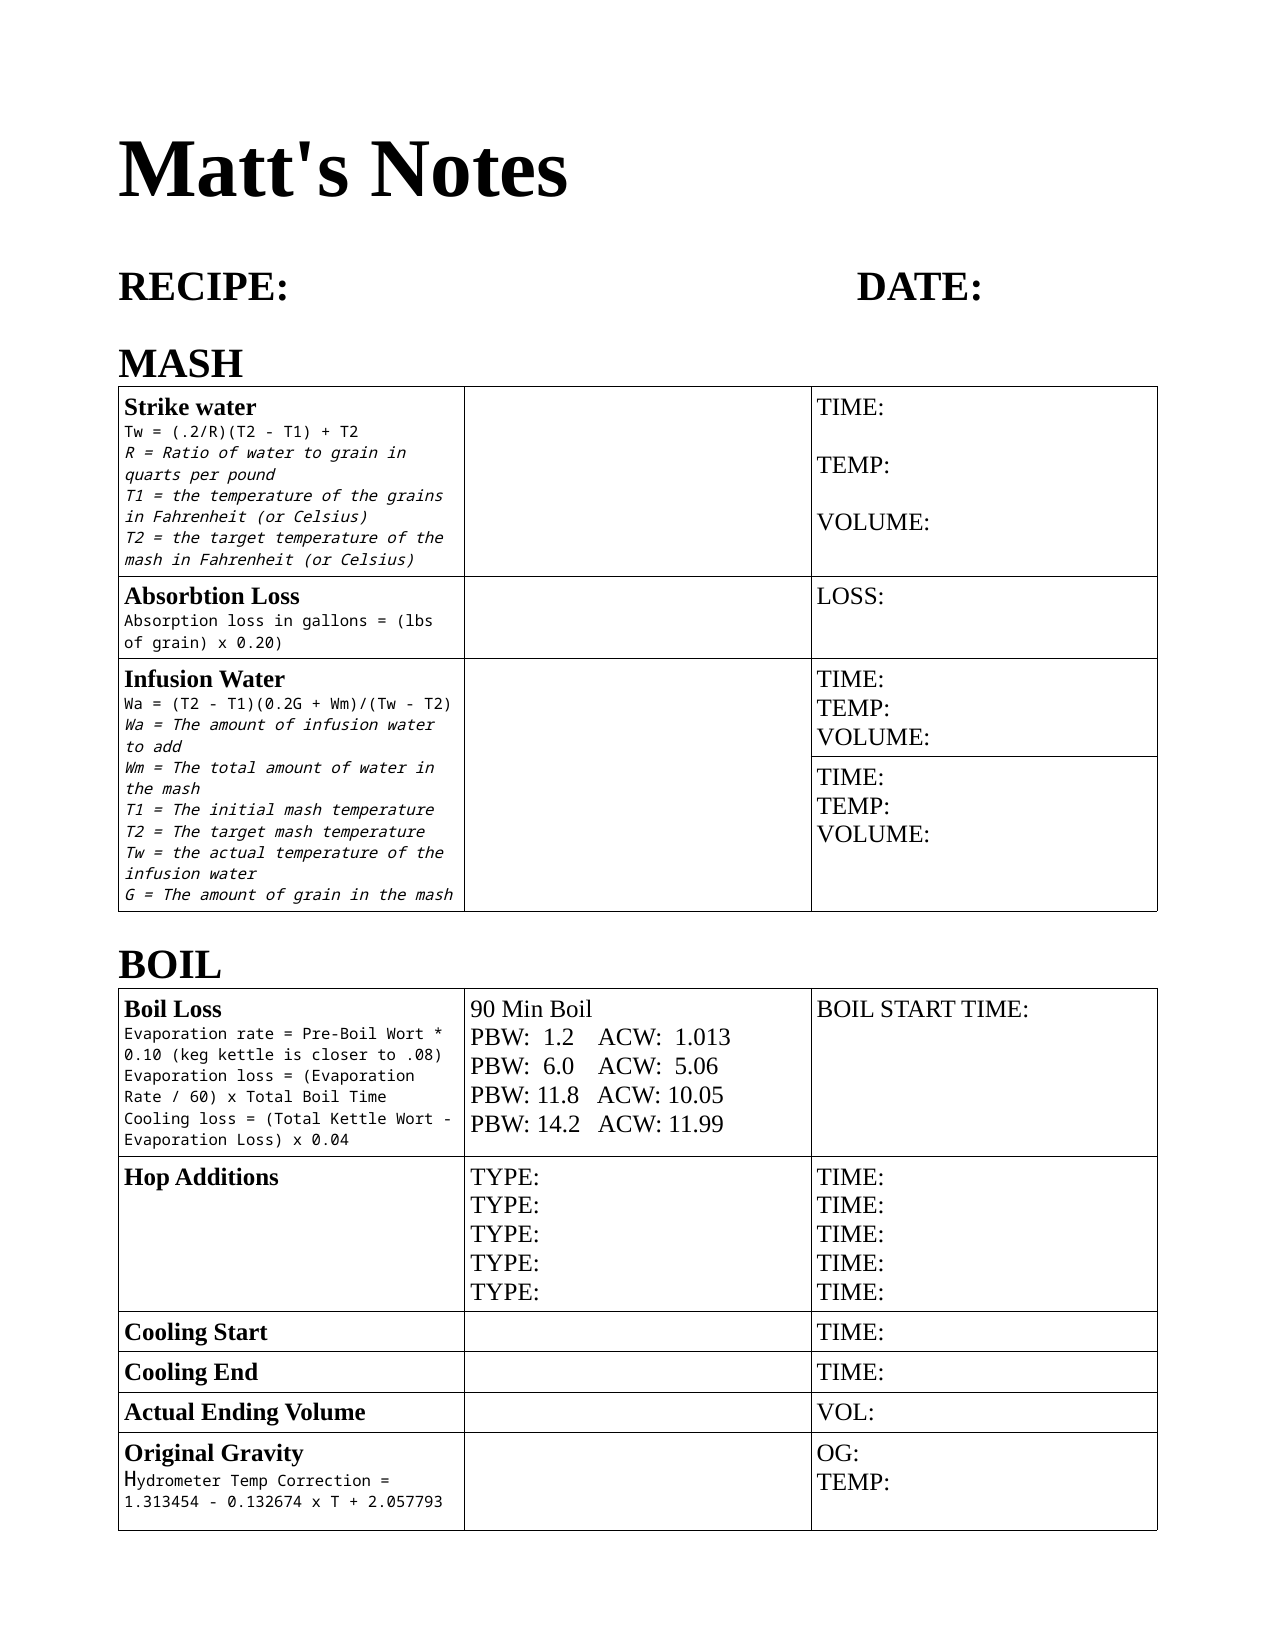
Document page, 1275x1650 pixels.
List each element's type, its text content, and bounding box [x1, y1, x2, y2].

table_cell Actual Ending Volume [119, 1393, 464, 1432]
table_cell Absorbtion Loss Absorption loss in gallons = (lbs of grain) x 0.20) [119, 577, 464, 658]
text MASH [118, 338, 1157, 386]
table_cell [465, 1352, 811, 1392]
table_cell [465, 659, 811, 911]
table_cell VOL: [812, 1393, 1157, 1432]
table_header Strike water Tw = (.2/R)(T2 - T1) + T2 R = Ratio of water to grain in quarts per pound T1 = the temperature of the grains in Fahrenheit (or Celsius) T2 = the target temperature of the mash in Fahrenheit (or Celsius) [119, 387, 464, 576]
table_cell TIME: TEMP: VOLUME: [812, 659, 1157, 756]
text BOIL [118, 940, 1157, 988]
table_cell LOSS: [812, 577, 1157, 658]
table_header 90 Min Boil PBW: 1.2 ACW: 1.013 PBW: 6.0 ACW: 5.06 PBW: 11.8 ACW: 10.05 PBW: 14.2 ACW: 11.99 [465, 989, 811, 1156]
table_cell TIME: TIME: TIME: TIME: TIME: [812, 1157, 1157, 1311]
text Matt's Notes [118, 118, 1157, 214]
table_header TIME: TEMP: VOLUME: [812, 387, 1157, 576]
table_cell [465, 1433, 811, 1530]
table_cell [465, 1312, 811, 1351]
table_header BOIL START TIME: [812, 989, 1157, 1156]
table_header [465, 387, 811, 576]
table_cell Infusion Water Wa = (T2 - T1)(0.2G + Wm)/(Tw - T2) Wa = The amount of infusion water to add Wm = The total amount of water in the mash T1 = The initial mash temperature T2 = The target mash temperature Tw = the actual temperature of the infusion water G = The amount of grain in the mash [119, 659, 464, 911]
table_cell TIME: [812, 1352, 1157, 1392]
table_cell TYPE: TYPE: TYPE: TYPE: TYPE: [465, 1157, 811, 1311]
table_cell TIME: TEMP: VOLUME: [812, 757, 1157, 911]
table_cell Hop Additions [119, 1157, 464, 1311]
table_cell Original Gravity Hydrometer Temp Correction = 1.313454 - 0.132674 x T + 2.057793 [119, 1433, 464, 1530]
table_cell Cooling Start [119, 1312, 464, 1351]
table_header Boil Loss Evaporation rate = Pre-Boil Wort * 0.10 (keg kettle is closer to .08) Evaporation loss = (Evaporation Rate / 60) x Total Boil Time Cooling loss = (Total Kettle Wort - Evaporation Loss) x 0.04 [119, 989, 464, 1156]
table_cell TIME: [812, 1312, 1157, 1351]
table_cell [465, 577, 811, 658]
text RECIPE: DATE: [118, 262, 1157, 310]
table_cell OG: TEMP: [812, 1433, 1157, 1530]
table_cell [465, 1393, 811, 1432]
table_cell Cooling End [119, 1352, 464, 1392]
